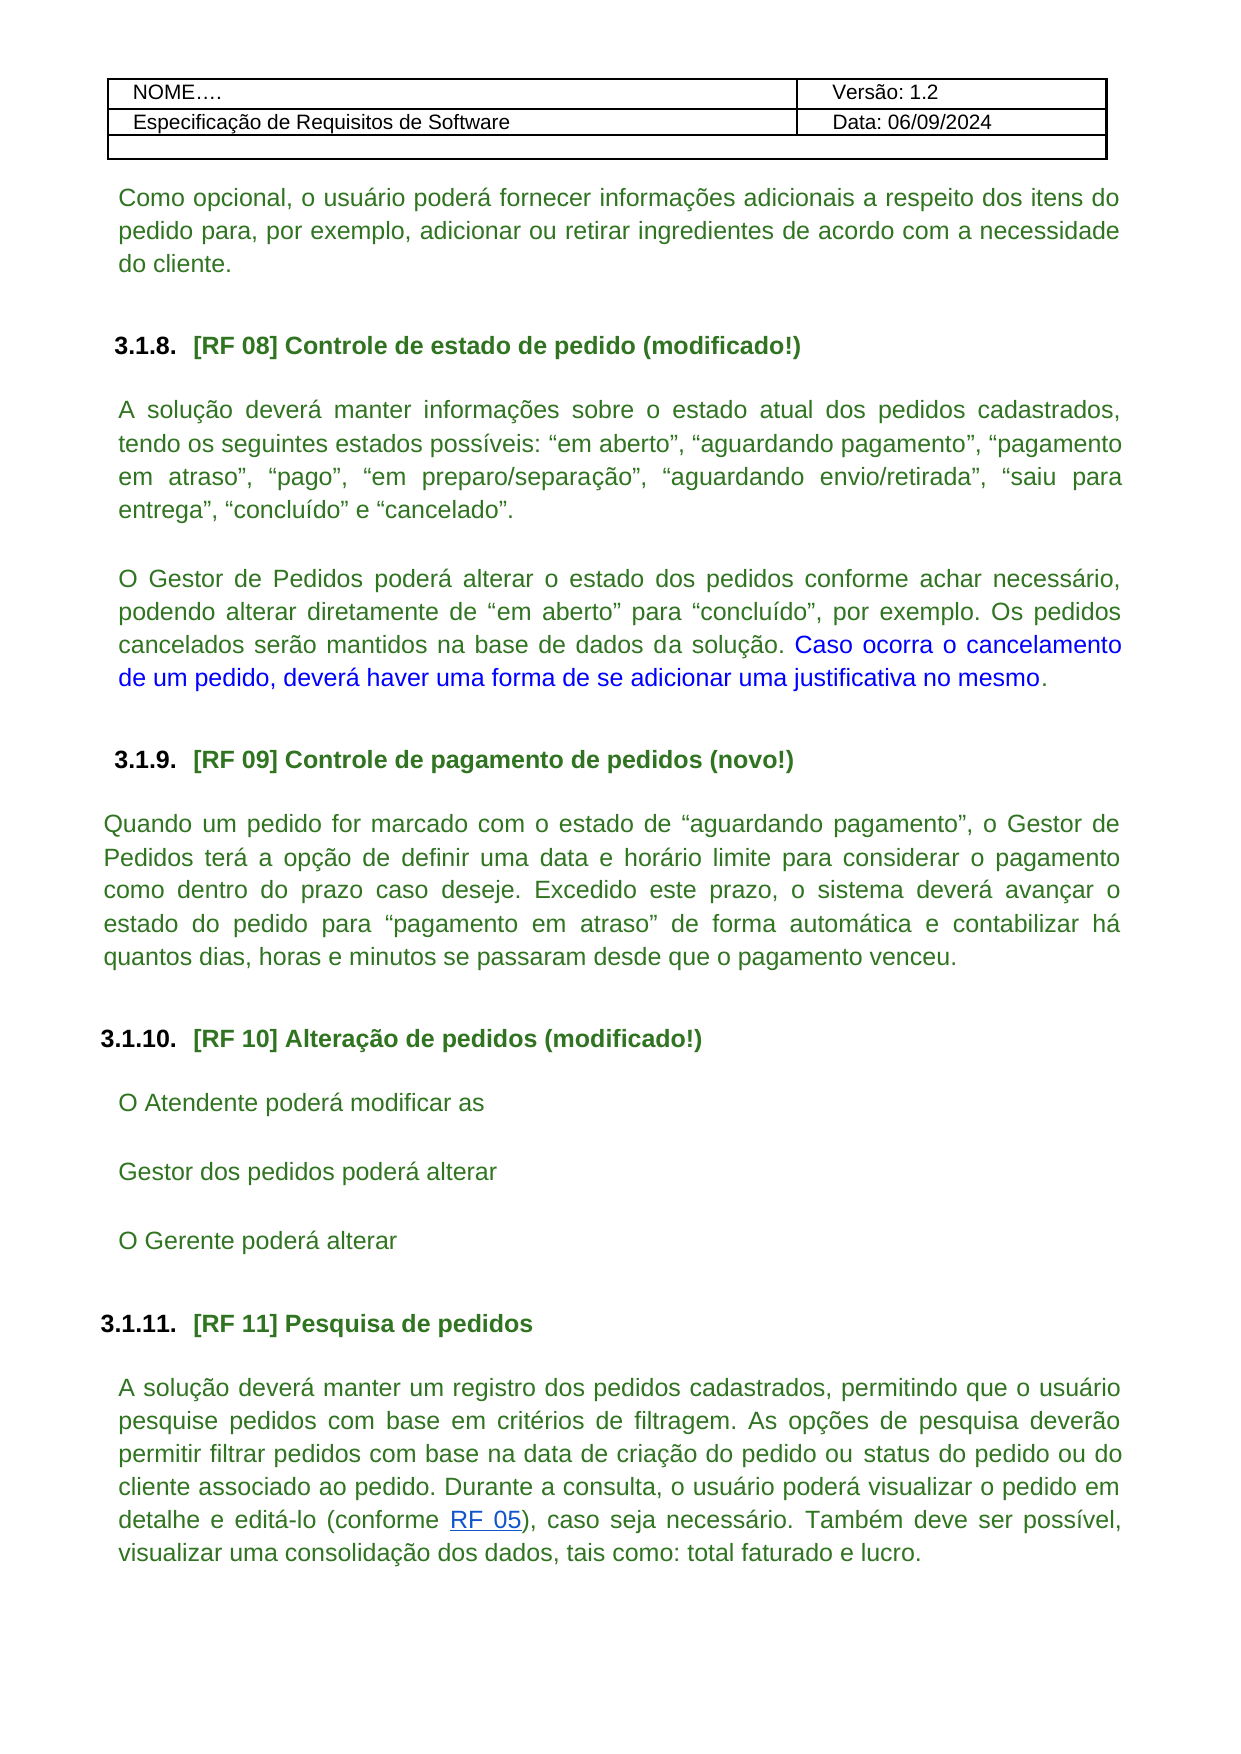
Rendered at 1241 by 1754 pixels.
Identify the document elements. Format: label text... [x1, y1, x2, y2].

text Quando um pedido for marcado com o estado de “aguardando pagamento”, o Gestor de Pedidos terá a opção de definir uma data e horário limite para considerar o pagamento como dentro do prazo caso deseje. Excedido este prazo, o sistema deverá avançar o estado do pedido para “pagamento em atraso” de forma automática e contabilizar há quantos dias, horas e minutos se passaram desde que o pagamento venceu. [103, 809, 1122, 970]
text O Gerente poderá alterar [118, 1226, 1122, 1255]
text Gestor dos pedidos poderá alterar [118, 1157, 1122, 1186]
text Como opcional, o usuário poderá fornecer informações adicionais a respeito dos itens do pedido para, por exemplo, adicionar ou retirar ingredientes de acordo com a necessidade do cliente. [118, 118, 1122, 277]
text A solução deverá manter informações sobre o estado atual dos pedidos cadastrados, tendo os seguintes estados possíveis: “em aberto”, “aguardando pagamento”, “pagamento em atraso”, “pago”, “em preparo/separação”, “aguardando envio/retirada”, “saiu para entrega”, “concluído” e “cancelado”. [118, 396, 1122, 523]
text O Atendente poderá modificar as [118, 1088, 1122, 1117]
subtitle [RF 09] Controle de pagamento de pedidos (novo!) [103, 745, 1122, 773]
text A solução deverá manter um registro dos pedidos cadastrados, permitindo que o usuário pesquise pedidos com base em critérios de filtragem. As opções de pesquisa deverão permitir filtrar pedidos com base na data de criação do pedido ou status do pedido ou do cliente associado ao pedido. Durante a consulta, o usuário poderá visualizar o pedido em detalhe e editá-lo (conforme RF 05), caso seja necessário. Também deve ser possível, visualizar uma consolidação dos dados, tais como: total faturado e lucro. [118, 1373, 1122, 1567]
subtitle [RF 11] Pesquisa de pedidos [103, 1308, 1122, 1337]
text O Gestor de Pedidos poderá alterar o estado dos pedidos conforme achar necessário, podendo alterar diretamente de “em aberto” para “concluído”, por exemplo. Os pedidos cancelados serão mantidos na base de dados da solução. Caso ocorra o cancelamento de um pedido, deverá haver uma forma de se adicionar uma justificativa no mesmo. [118, 563, 1122, 691]
subtitle [RF 10] Alteração de pedidos (modificado!) [103, 1024, 1122, 1052]
subtitle [RF 08] Controle de estado de pedido (modificado!) [103, 331, 1122, 359]
